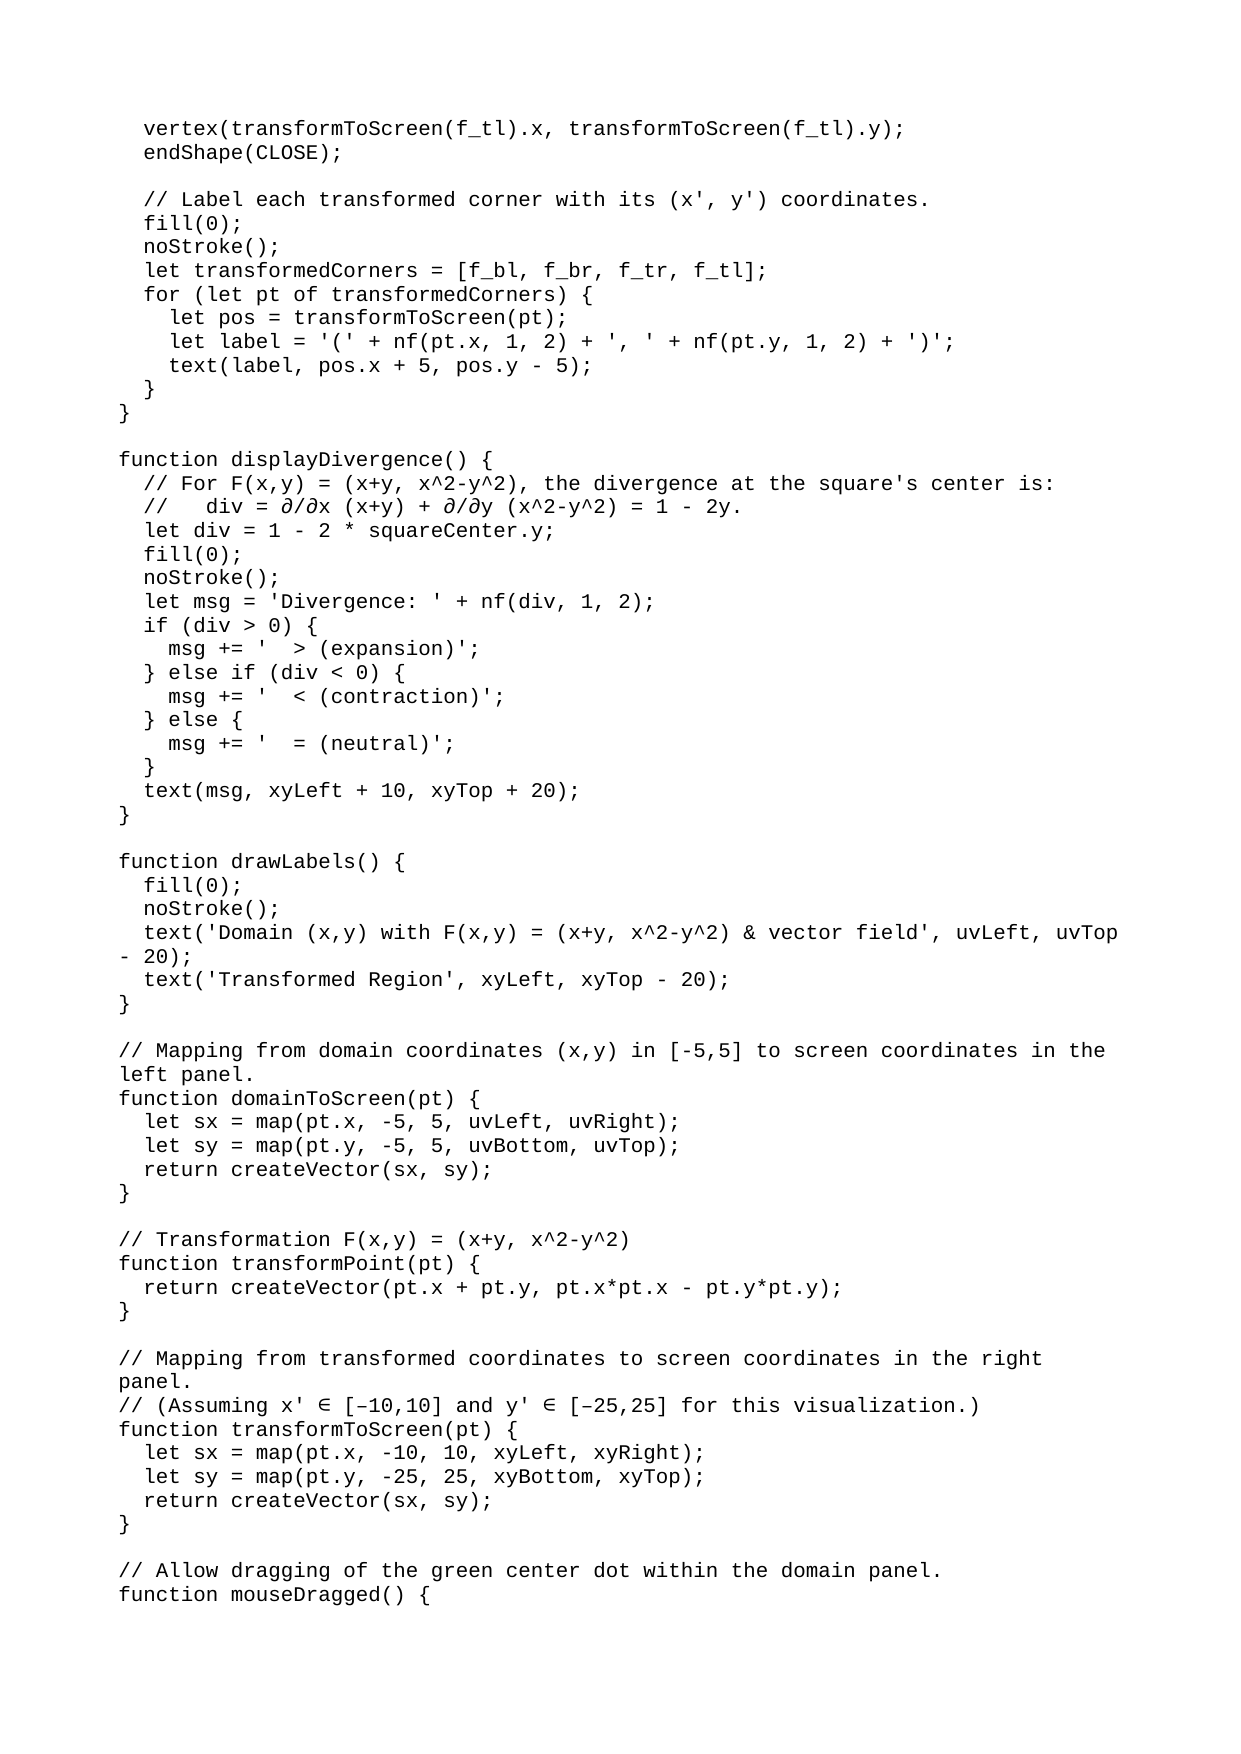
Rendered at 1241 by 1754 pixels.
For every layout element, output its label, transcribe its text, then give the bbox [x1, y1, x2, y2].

text } [118, 402, 1122, 426]
text text(msg, xyLeft + 10, xyTop + 20); [118, 780, 1122, 804]
text let pos = transformToScreen(pt); [118, 307, 1122, 331]
text return createVector(sx, sy); [118, 1158, 1122, 1182]
text } [118, 804, 1122, 827]
text fill(0); [118, 213, 1122, 236]
text endShape(CLOSE); [118, 142, 1122, 165]
text let label = '(' + nf(pt.x, 1, 2) + ', ' + nf(pt.y, 1, 2) + ')'; [118, 331, 1122, 354]
text fill(0); [118, 875, 1122, 898]
text } else if (div < 0) { [118, 662, 1122, 686]
text return createVector(pt.x + pt.y, pt.x*pt.x - pt.y*pt.y); [118, 1277, 1122, 1300]
text function domainToScreen(pt) { [118, 1088, 1122, 1111]
text let transformedCorners = [f_bl, f_br, f_tr, f_tl]; [118, 260, 1122, 284]
text function displayDivergence() { [118, 449, 1122, 473]
text // Mapping from transformed coordinates to screen coordinates in the right panel. [118, 1348, 1122, 1395]
text vertex(transformToScreen(f_tl).x, transformToScreen(f_tl).y); [118, 118, 1122, 142]
text noStroke(); [118, 236, 1122, 260]
text let sy = map(pt.y, -25, 25, xyBottom, xyTop); [118, 1466, 1122, 1489]
text return createVector(sx, sy); [118, 1489, 1122, 1513]
text function mouseDragged() { [118, 1584, 1122, 1608]
text noStroke(); [118, 898, 1122, 922]
text msg += ' < (contraction)'; [118, 686, 1122, 709]
text msg += ' > (expansion)'; [118, 638, 1122, 662]
text // For F(x,y) = (x+y, x^2-y^2), the divergence at the square's center is: [118, 473, 1122, 496]
text } [118, 378, 1122, 402]
text } [118, 757, 1122, 780]
text let sx = map(pt.x, -5, 5, uvLeft, uvRight); [118, 1111, 1122, 1135]
text for (let pt of transformedCorners) { [118, 284, 1122, 307]
text // div = ∂/∂x (x+y) + ∂/∂y (x^2-y^2) = 1 - 2y. [118, 496, 1122, 520]
text // (Assuming x' ∈ [–10,10] and y' ∈ [–25,25] for this visualization.) [118, 1395, 1122, 1419]
text text('Transformed Region', xyLeft, xyTop - 20); [118, 969, 1122, 993]
text if (div > 0) { [118, 615, 1122, 638]
text fill(0); [118, 544, 1122, 567]
text text(label, pos.x + 5, pos.y - 5); [118, 354, 1122, 378]
text let msg = 'Divergence: ' + nf(div, 1, 2); [118, 591, 1122, 615]
text let div = 1 - 2 * squareCenter.y; [118, 520, 1122, 544]
text } else { [118, 709, 1122, 733]
text noStroke(); [118, 567, 1122, 591]
text // Mapping from domain coordinates (x,y) in [-5,5] to screen coordinates in the left panel. [118, 1040, 1122, 1088]
text function drawLabels() { [118, 851, 1122, 875]
text let sy = map(pt.y, -5, 5, uvBottom, uvTop); [118, 1135, 1122, 1158]
text } [118, 1182, 1122, 1206]
text // Transformation F(x,y) = (x+y, x^2-y^2) [118, 1229, 1122, 1253]
text } [118, 993, 1122, 1017]
text // Allow dragging of the green center dot within the domain panel. [118, 1561, 1122, 1584]
text text('Domain (x,y) with F(x,y) = (x+y, x^2-y^2) & vector field', uvLeft, uvTop - 20); [118, 922, 1122, 969]
text } [118, 1513, 1122, 1537]
text } [118, 1300, 1122, 1324]
text function transformPoint(pt) { [118, 1253, 1122, 1277]
text msg += ' = (neutral)'; [118, 733, 1122, 757]
text function transformToScreen(pt) { [118, 1419, 1122, 1442]
text let sx = map(pt.x, -10, 10, xyLeft, xyRight); [118, 1442, 1122, 1466]
text // Label each transformed corner with its (x', y') coordinates. [118, 189, 1122, 213]
